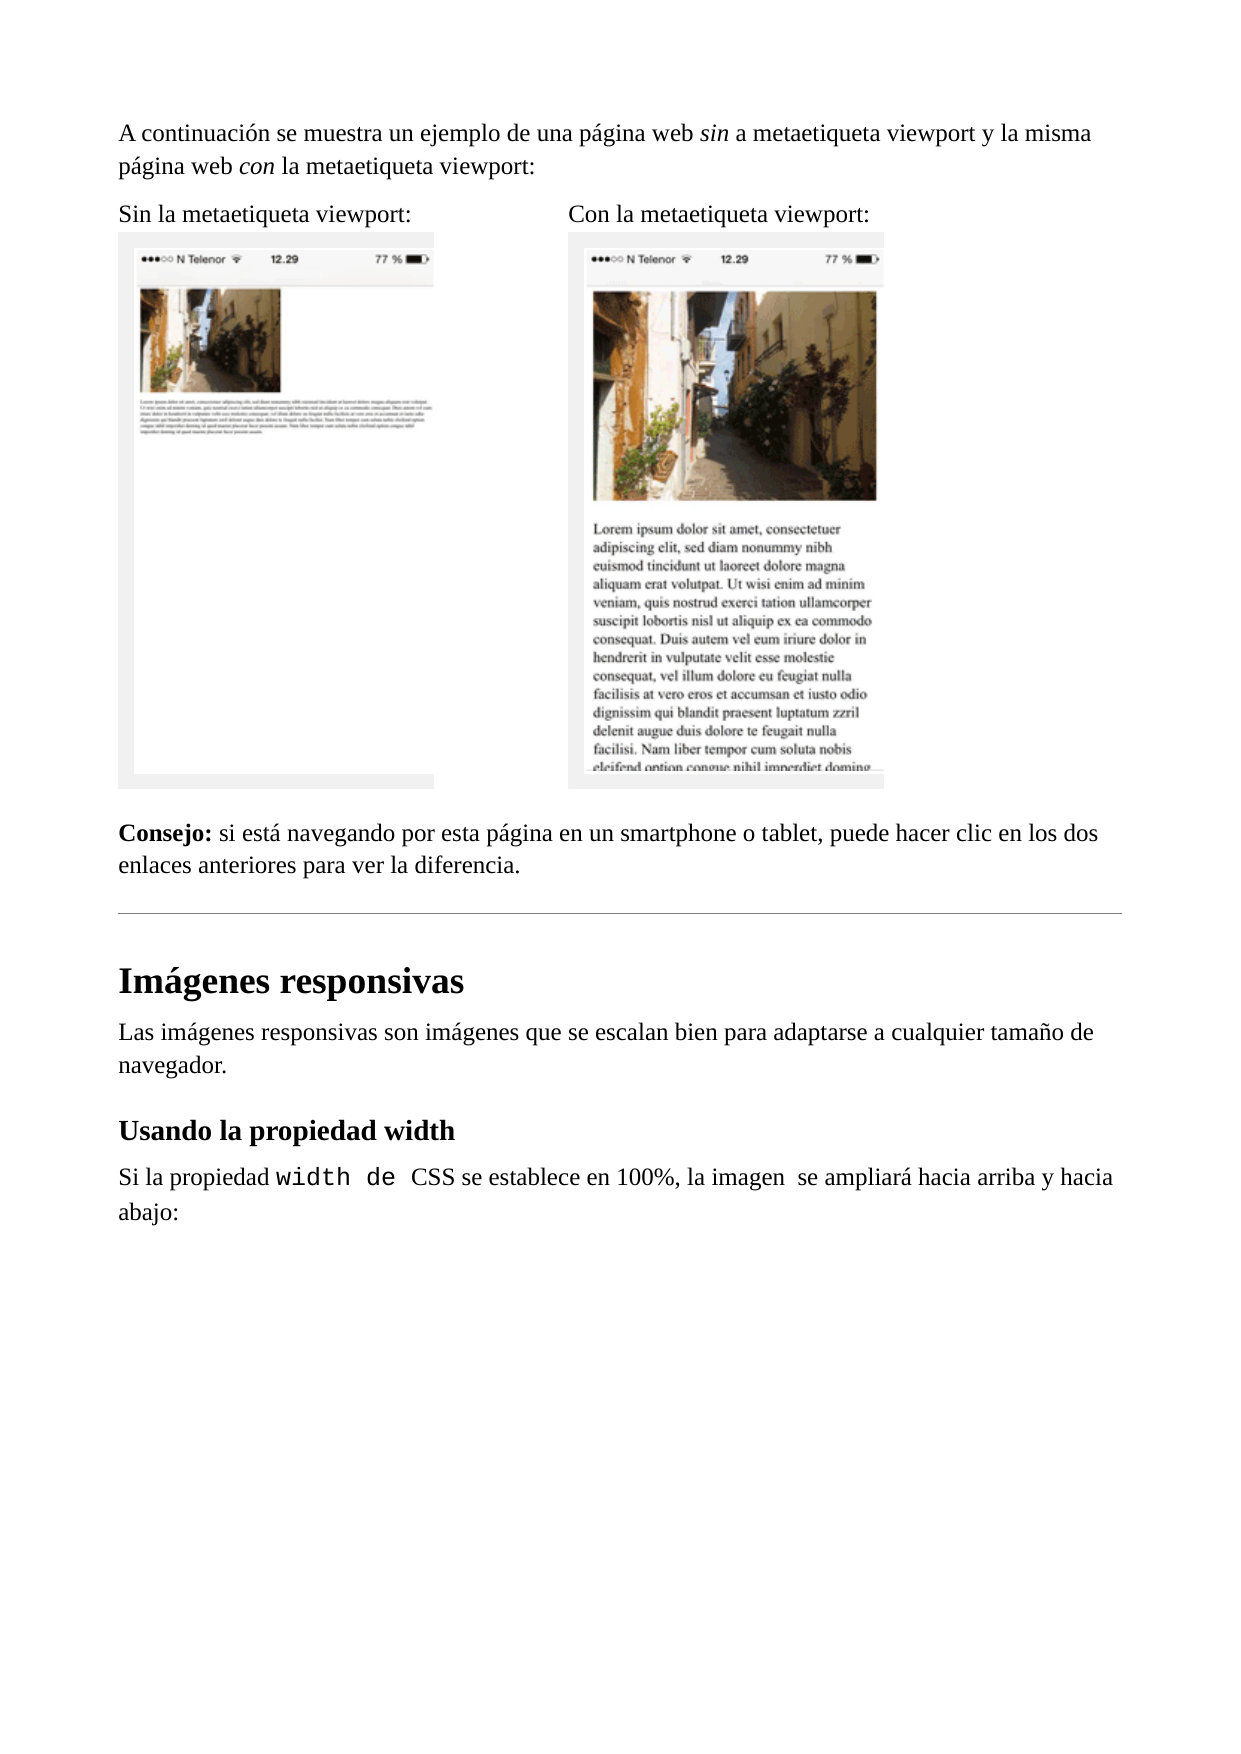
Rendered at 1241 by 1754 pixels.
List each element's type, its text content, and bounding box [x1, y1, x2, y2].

text Con la metaetiqueta viewport: [568, 199, 1018, 789]
text Si la propiedad width de CSS se establece en 100%, la imagen se ampliará hacia arriba y hacia abajo: [118, 1162, 1122, 1226]
text Consejo: si está navegando por esta página en un smartphone o tablet, puede hacer clic en los dos enlaces anteriores para ver la diferencia. [118, 818, 1122, 879]
text Las imágenes responsivas son imágenes que se escalan bien para adaptarse a cualquier tamaño de navegador. [118, 1017, 1122, 1079]
subtitle Usando la propiedad width [118, 1113, 1122, 1147]
text A continuación se muestra un ejemplo de una página web sin a metaetiqueta viewport y la misma página web con la metaetiqueta viewport: [118, 118, 1122, 180]
picture [136, 250, 434, 771]
picture [586, 250, 884, 771]
text Sin la metaetiqueta viewport: [118, 199, 568, 789]
subtitle Imágenes responsivas [118, 958, 1122, 1001]
